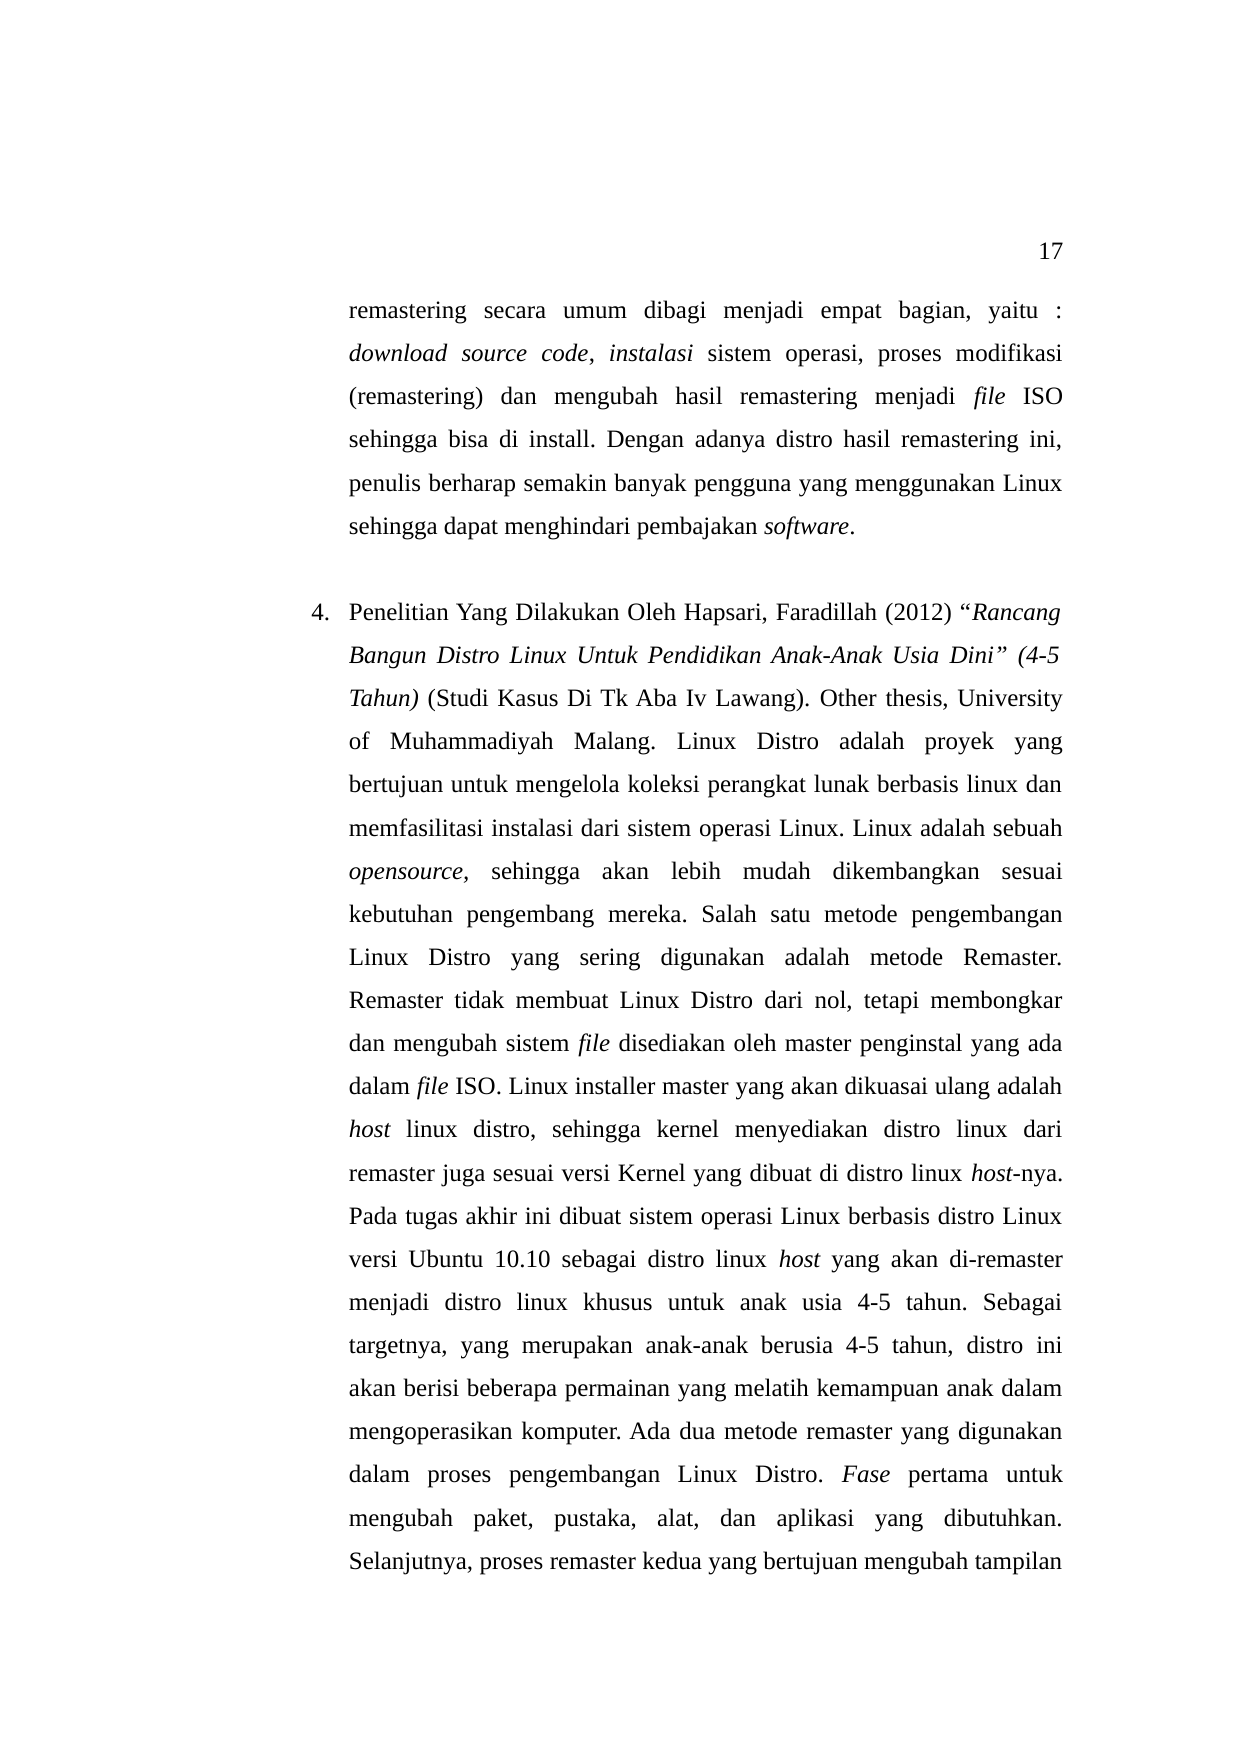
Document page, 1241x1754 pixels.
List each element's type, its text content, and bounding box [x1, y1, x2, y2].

list remastering secara umum dibagi menjadi empat bagian, yaitu : download source code, instalasi sistem operasi, proses modifikasi (remastering) dan mengubah hasil remastering menjadi file ISO sehingga bisa di install. Dengan adanya distro hasil remastering ini, penulis berharap semakin banyak pengguna yang menggunakan Linux sehingga dapat menghindari pembajakan software. [311, 295, 1063, 539]
list Penelitian Yang Dilakukan Oleh Hapsari, Faradillah (2012) “Rancang Bangun Distro Linux Untuk Pendidikan Anak-Anak Usia Dini” (4-5 Tahun) (Studi Kasus Di Tk Aba Iv Lawang). Other thesis, University of Muhammadiyah Malang. Linux Distro adalah proyek yang bertujuan untuk mengelola koleksi perangkat lunak berbasis linux dan memfasilitasi instalasi dari sistem operasi Linux. Linux adalah sebuah opensource, sehingga akan lebih mudah dikembangkan sesuai kebutuhan pengembang mereka. Salah satu metode pengembangan Linux Distro yang sering digunakan adalah metode Remaster. Remaster tidak membuat Linux Distro dari nol, tetapi membongkar dan mengubah sistem file disediakan oleh master penginstal yang ada dalam file ISO. Linux installer master yang akan dikuasai ulang adalah host linux distro, sehingga kernel menyediakan distro linux dari remaster juga sesuai versi Kernel yang dibuat di distro linux host-nya. Pada tugas akhir ini dibuat sistem operasi Linux berbasis distro Linux versi Ubuntu 10.10 sebagai distro linux host yang akan di-remaster menjadi distro linux khusus untuk anak usia 4-5 tahun. Sebagai targetnya, yang merupakan anak-anak berusia 4-5 tahun, distro ini akan berisi beberapa permainan yang melatih kemampuan anak dalam mengoperasikan komputer. Ada dua metode remaster yang digunakan dalam proses pengembangan Linux Distro. Fase pertama untuk mengubah paket, pustaka, alat, dan aplikasi yang dibutuhkan. Selanjutnya, proses remaster kedua yang bertujuan mengubah tampilan [311, 597, 1063, 1574]
